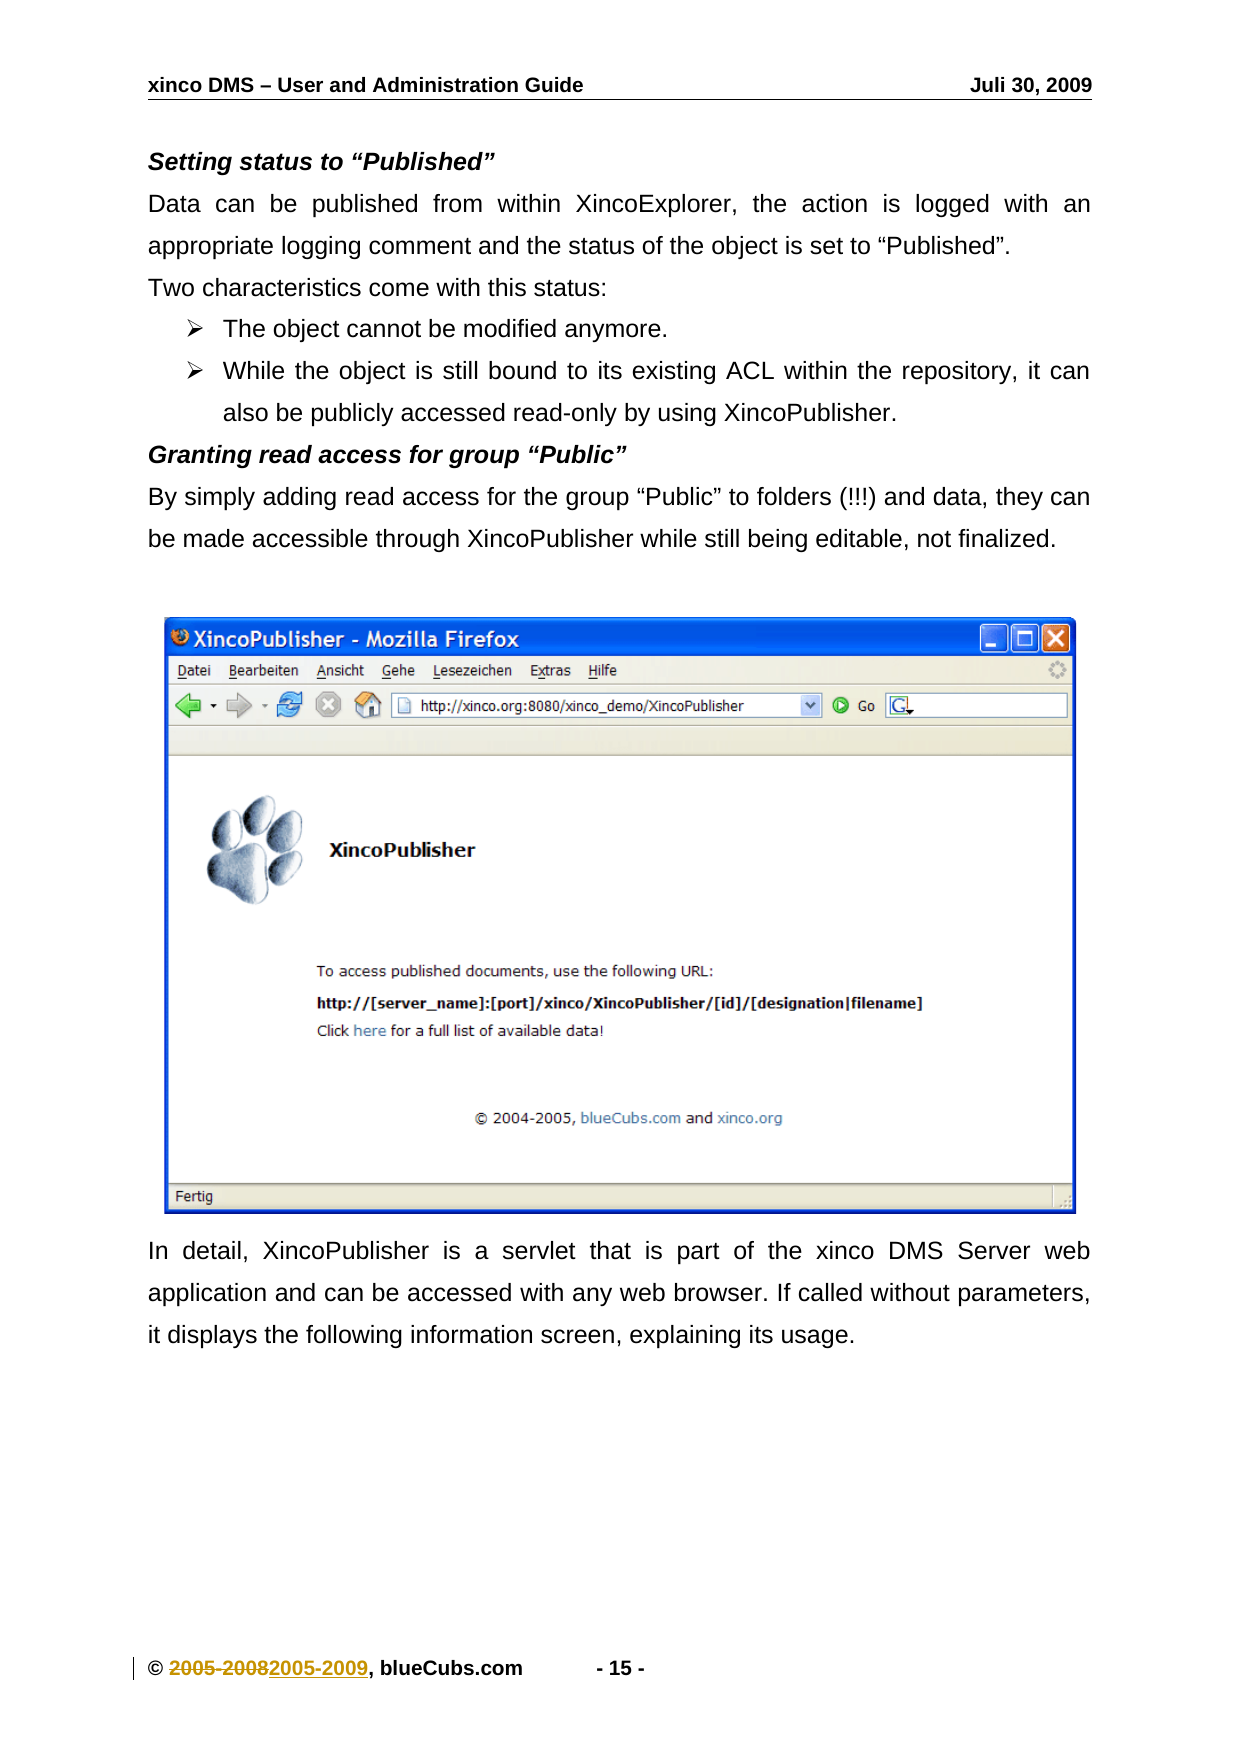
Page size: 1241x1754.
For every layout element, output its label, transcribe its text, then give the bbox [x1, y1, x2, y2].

text Setting status to “Published” [148, 148, 1092, 176]
list The object cannot be modified anymore. [185, 315, 1092, 343]
text Data can be published from within XincoExplorer, the action is logged with an appropriate logging comment and the status of the object is set to “Published”. [148, 189, 1092, 259]
text In detail, XincoPublisher is a servlet that is part of the xinco DMS Server web application and can be accessed with any web browser. If called without parameters, it displays the following information screen, explaining its usage. [148, 1237, 1092, 1348]
text Two characteristics come with this status: [148, 273, 1092, 301]
picture [164, 617, 1077, 1214]
text Granting read access for group “Public” [148, 441, 1092, 469]
text By simply adding read access for the group “Public” to folders (!!!) and data, they can be made accessible through XincoPublisher while still being editable, not finalized. [148, 483, 1092, 553]
list While the object is still bound to its existing ACL within the repository, it can also be publicly accessed read-only by using XincoPublisher. [185, 357, 1092, 427]
